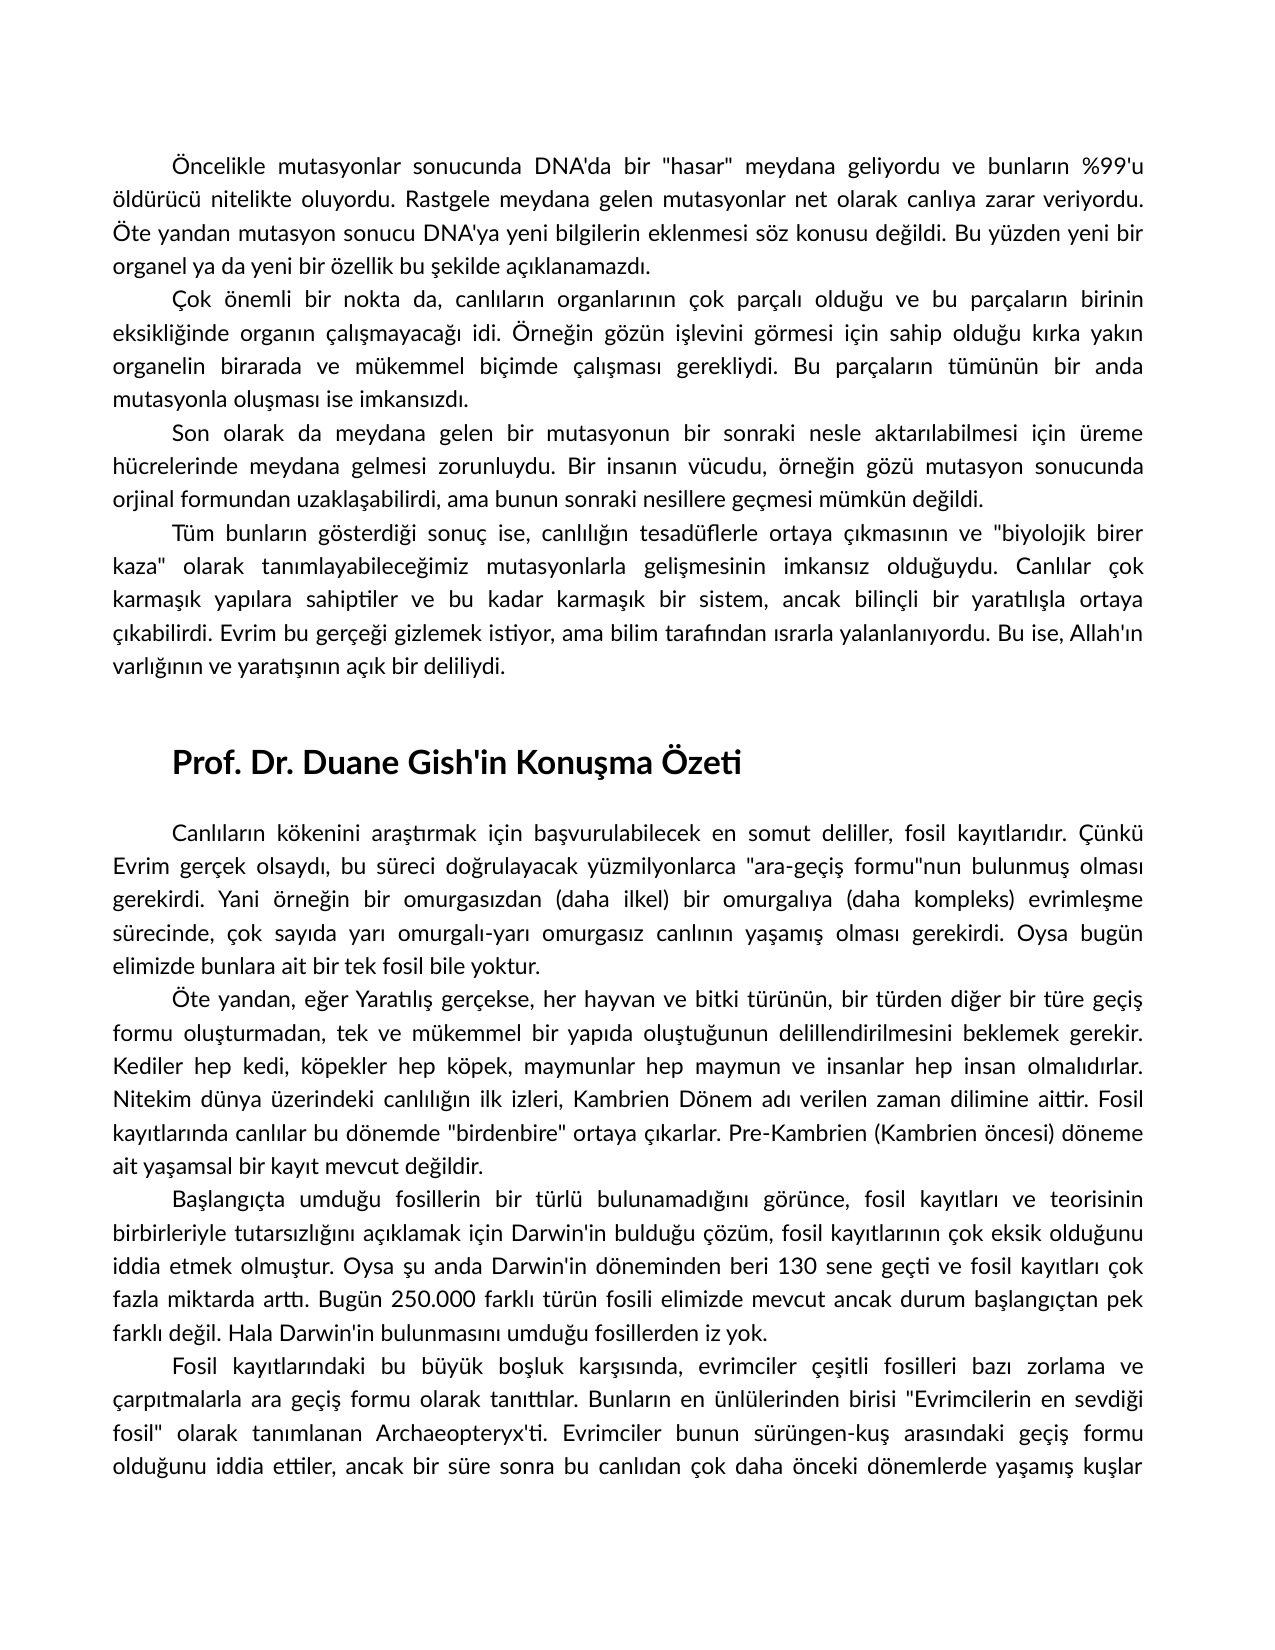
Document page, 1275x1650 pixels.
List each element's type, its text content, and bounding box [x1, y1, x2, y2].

text Tüm bunların gösterdiği sonuç ise, canlılığın tesadüflerle ortaya çıkmasının ve "biyolojik birer kaza" olarak tanımlayabileceğimiz mutasyonlarla gelişmesinin imkansız olduğuydu. Canlılar çok karmaşık yapılara sahiptiler ve bu kadar karmaşık bir sistem, ancak bilinçli bir yaratılışla ortaya çıkabilirdi. Evrim bu gerçeği gizlemek istiyor, ama bilim tarafından ısrarla yalanlanıyordu. Bu ise, Allah'ın varlığının ve yaratışının açık bir deliliydi. [112, 514, 1145, 681]
text Öte yandan, eğer Yaratılış gerçekse, her hayvan ve bitki türünün, bir türden diğer bir türe geçiş formu oluşturmadan, tek ve mükemmel bir yapıda oluştuğunun delillendirilmesini beklemek gerekir. Kediler hep kedi, köpekler hep köpek, maymunlar hep maymun ve insanlar hep insan olmalıdırlar. Nitekim dünya üzerindeki canlılığın ilk izleri, Kambrien Dönem adı verilen zaman dilimine aittir. Fosil kayıtlarında canlılar bu dönemde "birdenbire" ortaya çıkarlar. Pre-Kambrien (Kambrien öncesi) döneme ait yaşamsal bir kayıt mevcut değildir. [112, 981, 1145, 1181]
subtitle Prof. Dr. Duane Gish'in Konuşma Özeti [112, 748, 1145, 781]
text Çok önemli bir nokta da, canlıların organlarının çok parçalı olduğu ve bu parçaların birinin eksikliğinde organın çalışmayacağı idi. Örneğin gözün işlevini görmesi için sahip olduğu kırka yakın organelin birarada ve mükemmel biçimde çalışması gerekliydi. Bu parçaların tümünün bir anda mutasyonla oluşması ise imkansızdı. [112, 281, 1145, 414]
text Canlıların kökenini araştırmak için başvurulabilecek en somut deliller, fosil kayıtlarıdır. Çünkü Evrim gerçek olsaydı, bu süreci doğrulayacak yüzmilyonlarca "ara-geçiş formu"nun bulunmuş olması gerekirdi. Yani örneğin bir omurgasızdan (daha ilkel) bir omurgalıya (daha kompleks) evrimleşme sürecinde, çok sayıda yarı omurgalı-yarı omurgasız canlının yaşamış olması gerekirdi. Oysa bugün elimizde bunlara ait bir tek fosil bile yoktur. [112, 814, 1145, 981]
text Başlangıçta umduğu fosillerin bir türlü bulunamadığını görünce, fosil kayıtları ve teorisinin birbirleriyle tutarsızlığını açıklamak için Darwin'in bulduğu çözüm, fosil kayıtlarının çok eksik olduğunu iddia etmek olmuştur. Oysa şu anda Darwin'in döneminden beri 130 sene geçti ve fosil kayıtları çok fazla miktarda arttı. Bugün 250.000 farklı türün fosili elimizde mevcut ancak durum başlangıçtan pek farklı değil. Hala Darwin'in bulunmasını umduğu fosillerden iz yok. [112, 1181, 1145, 1348]
text Öncelikle mutasyonlar sonucunda DNA'da bir "hasar" meydana geliyordu ve bunların %99'u öldürücü nitelikte oluyordu. Rastgele meydana gelen mutasyonlar net olarak canlıya zarar veriyordu. Öte yandan mutasyon sonucu DNA'ya yeni bilgilerin eklenmesi söz konusu değildi. Bu yüzden yeni bir organel ya da yeni bir özellik bu şekilde açıklanamazdı. [112, 148, 1145, 281]
text Son olarak da meydana gelen bir mutasyonun bir sonraki nesle aktarılabilmesi için üreme hücrelerinde meydana gelmesi zorunluydu. Bir insanın vücudu, örneğin gözü mutasyon sonucunda orjinal formundan uzaklaşabilirdi, ama bunun sonraki nesillere geçmesi mümkün değildi. [112, 414, 1145, 514]
text Fosil kayıtlarındaki bu büyük boşluk karşısında, evrimciler çeşitli fosilleri bazı zorlama ve çarpıtmalarla ara geçiş formu olarak tanıttılar. Bunların en ünlülerinden birisi "Evrimcilerin en sevdiği fosil" olarak tanımlanan Archaeopteryx'ti. Evrimciler bunun sürüngen-kuş arasındaki geçiş formu olduğunu iddia ettiler, ancak bir süre sonra bu canlıdan çok daha önceki dönemlerde yaşamış kuşlar [112, 1348, 1145, 1481]
